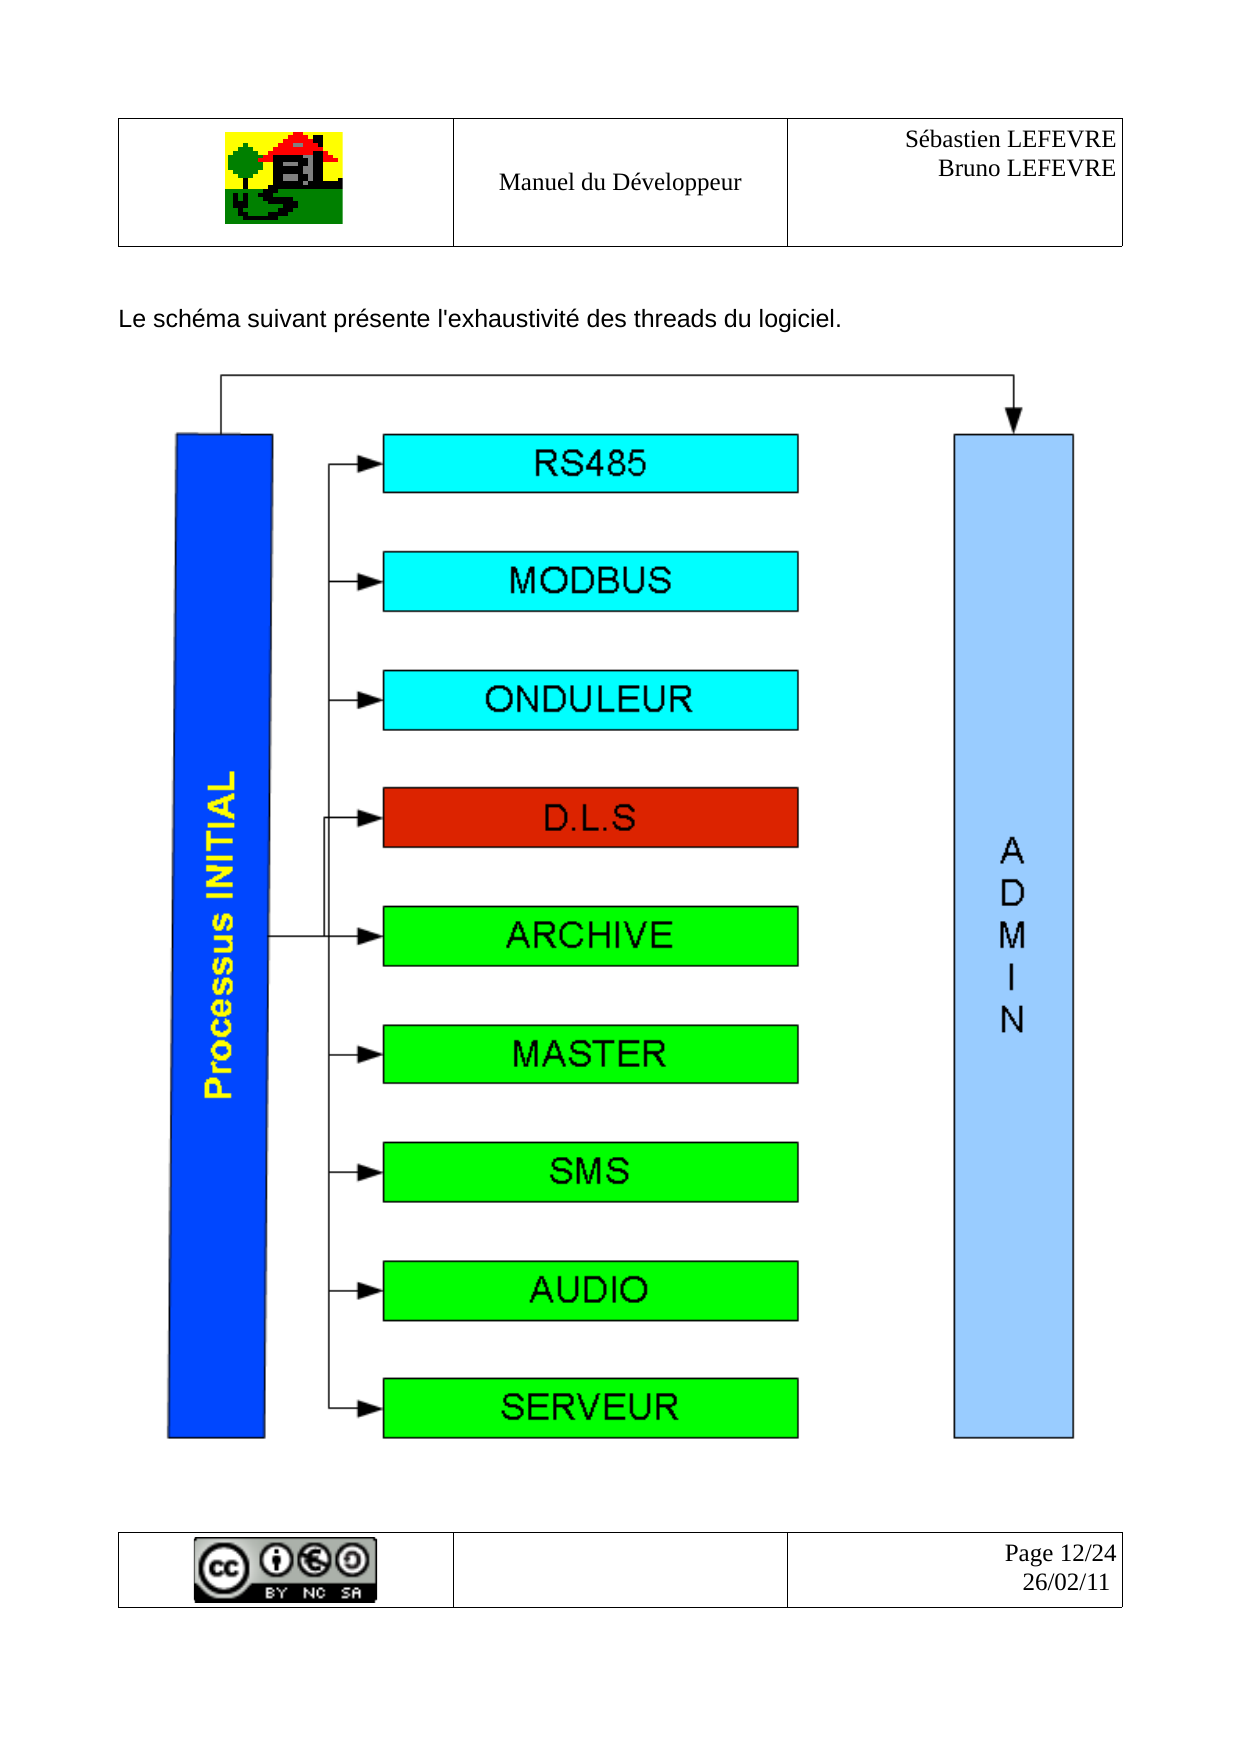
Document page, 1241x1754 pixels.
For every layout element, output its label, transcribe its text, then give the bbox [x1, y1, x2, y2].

text Le schéma suivant présente l'exhaustivité des threads du logiciel. [118, 304, 1122, 333]
picture [193, 1537, 378, 1603]
picture [147, 345, 1093, 1467]
picture [225, 132, 343, 224]
